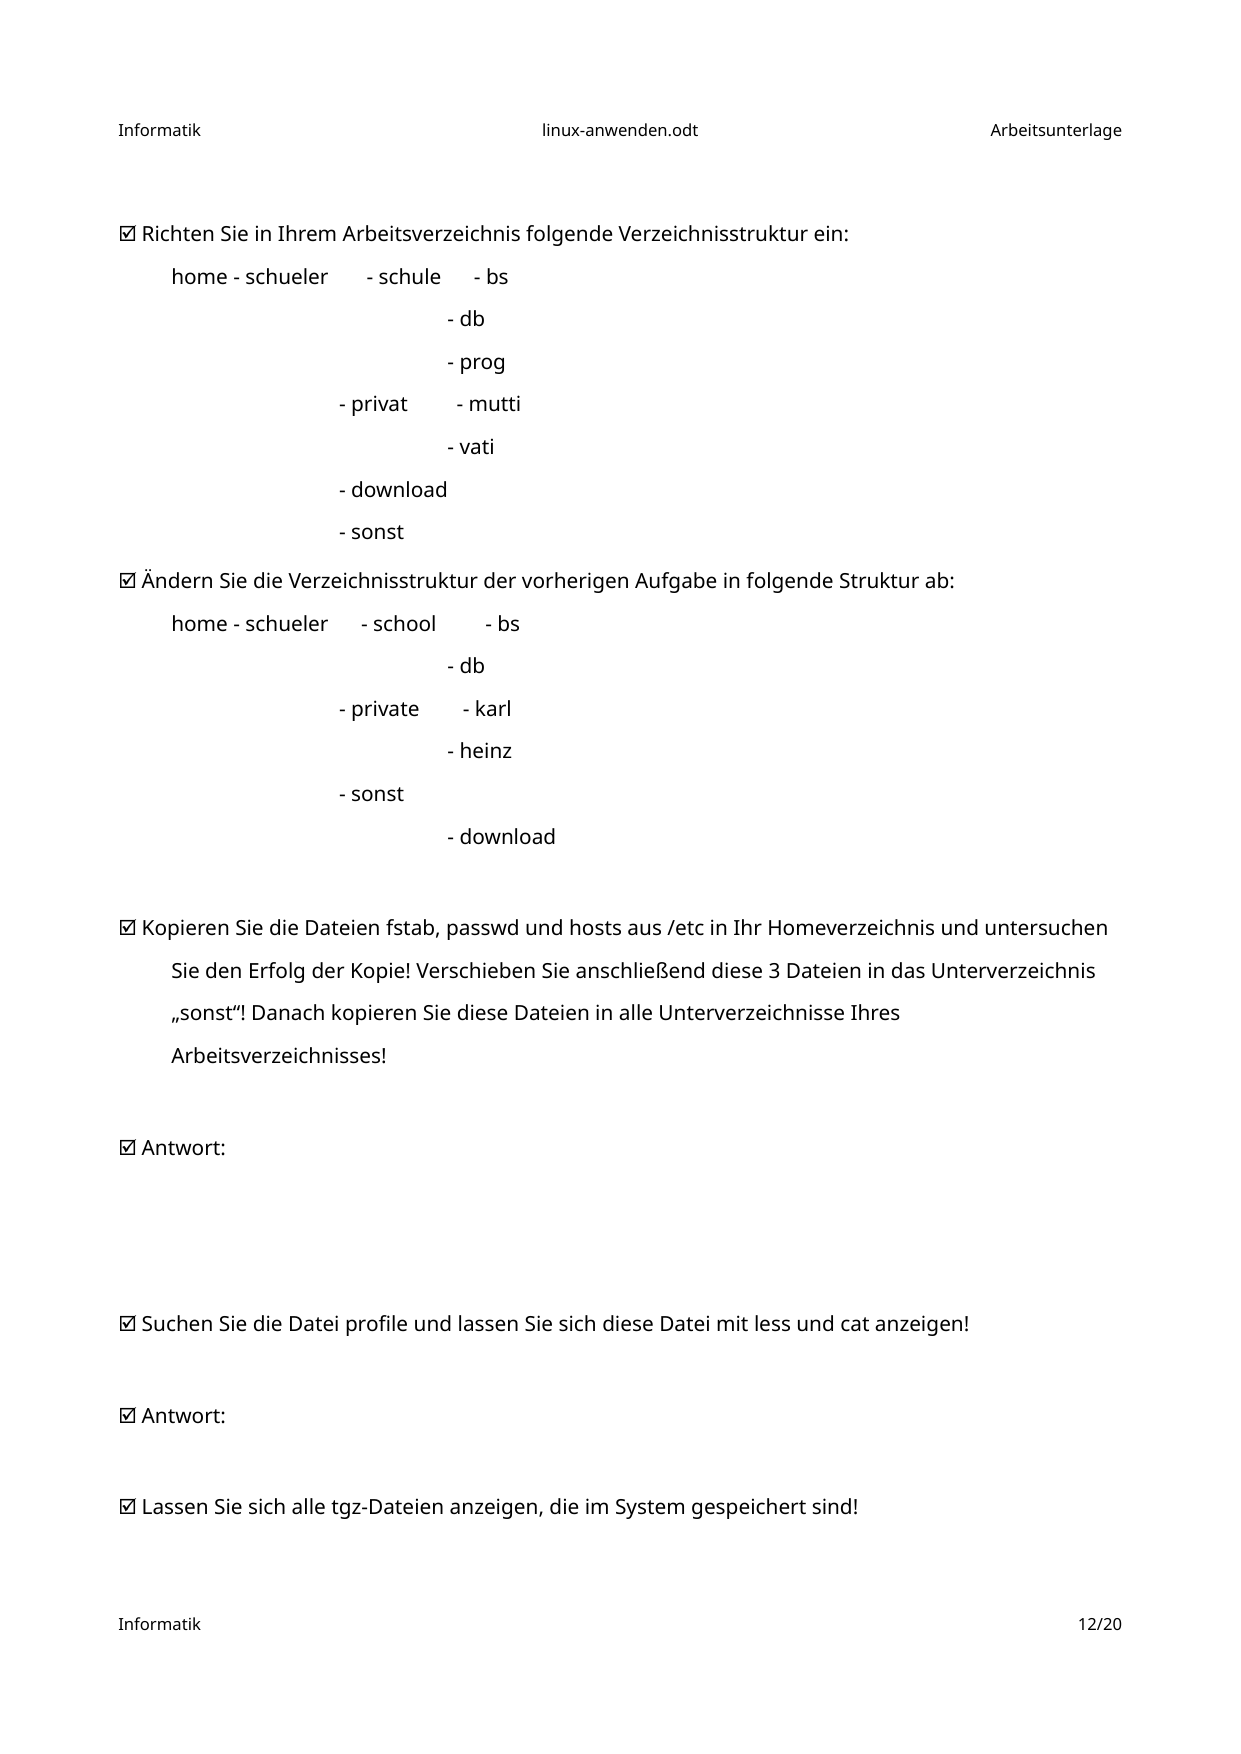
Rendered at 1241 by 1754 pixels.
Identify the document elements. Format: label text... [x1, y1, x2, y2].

list [118, 170, 1122, 199]
list Ändern Sie die Verzeichnisstruktur der vorherigen Aufgabe in folgende Struktur ab: home - schueler - school - bs - db - private - karl - heinz - sonst - download [118, 566, 1122, 893]
list Kopieren Sie die Dateien fstab, passwd und hosts aus /etc in Ihr Homeverzeichnis und untersuchen Sie den Erfolg der Kopie! Verschieben Sie anschließend diese 3 Dateien in das Unterverzeichnis „sonst“! Danach kopieren Sie diese Dateien in alle Unterverzeichnisse Ihres Arbeitsverzeichnisses! [118, 913, 1122, 1112]
list Antwort: [118, 1133, 1122, 1289]
list Lassen Sie sich alle tgz-Dateien anzeigen, die im System gespeichert sind! [118, 1492, 1122, 1563]
list Richten Sie in Ihrem Arbeitsverzeichnis folgende Verzeichnisstruktur ein: home - schueler - schule - bs - db - prog - privat - mutti - vati - download - sonst [118, 219, 1122, 546]
list Suchen Sie die Datei profile und lassen Sie sich diese Datei mit less und cat anzeigen! [118, 1309, 1122, 1380]
list Antwort: [118, 1401, 1122, 1472]
